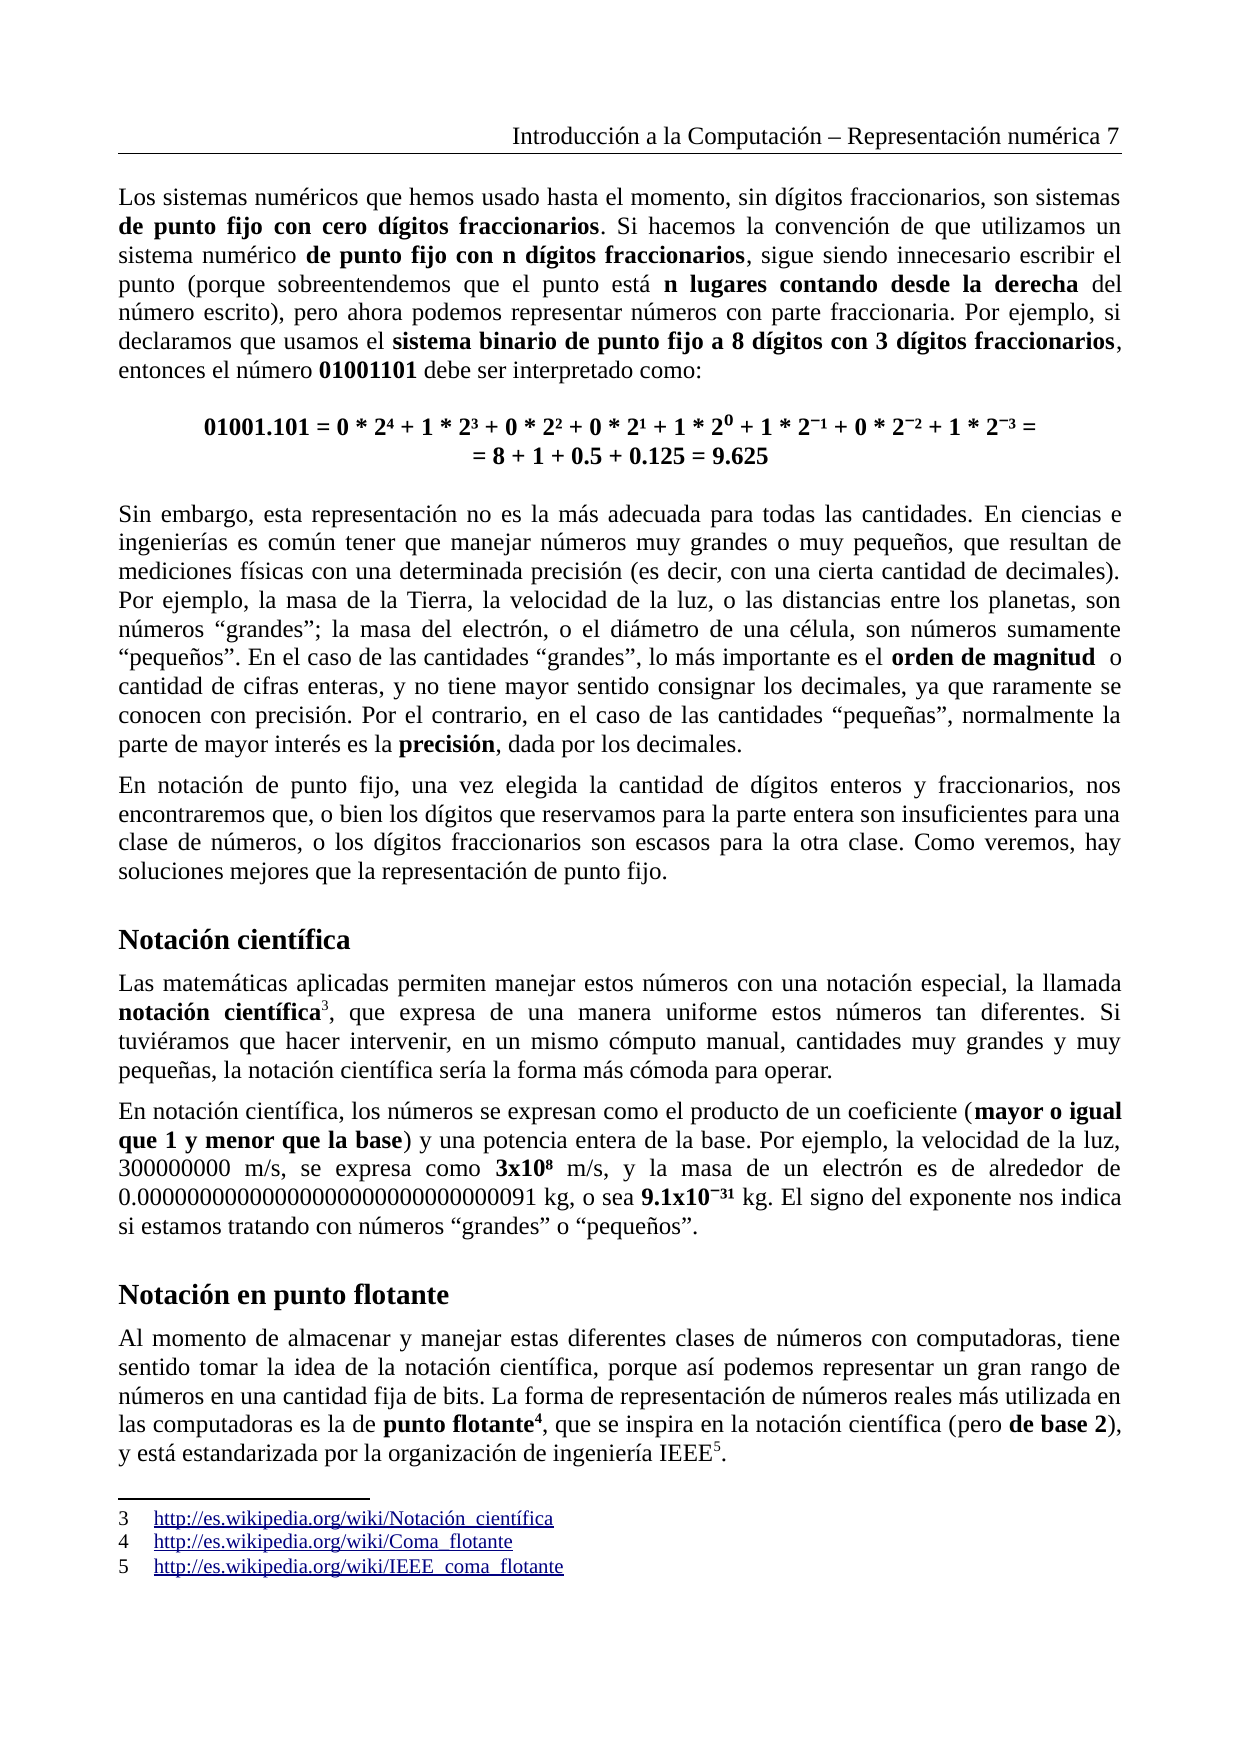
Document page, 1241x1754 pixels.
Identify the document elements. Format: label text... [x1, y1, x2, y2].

text http://es.wikipedia.org/wiki/Notación_científica [118, 1505, 1122, 1529]
text Al momento de almacenar y manejar estas diferentes clases de números con computadoras, tiene sentido tomar la idea de la notación científica, porque así podemos representar un gran rango de números en una cantidad fija de bits. La forma de representación de números reales más utilizada en las computadoras es la de punto flotante, que se inspira en la notación científica (pero de base 2), y está estandarizada por la organización de ingeniería IEEE. [118, 1323, 1122, 1467]
subtitle Notación científica [118, 922, 1122, 956]
text En notación de punto fijo, una vez elegida la cantidad de dígitos enteros y fraccionarios, nos encontraremos que, o bien los dígitos que reservamos para la parte entera son insuficientes para una clase de números, o los dígitos fraccionarios son escasos para la otra clase. Como veremos, hay soluciones mejores que la representación de punto fijo. [118, 770, 1122, 885]
text Sin embargo, esta representación no es la más adecuada para todas las cantidades. En ciencias e ingenierías es común tener que manejar números muy grandes o muy pequeños, que resultan de mediciones físicas con una determinada precisión (es decir, con una cierta cantidad de decimales). Por ejemplo, la masa de la Tierra, la velocidad de la luz, o las distancias entre los planetas, son números “grandes”; la masa del electrón, o el diámetro de una célula, son números sumamente “pequeños”. En el caso de las cantidades “grandes”, lo más importante es el orden de magnitud o cantidad de cifras enteras, y no tiene mayor sentido consignar los decimales, ya que raramente se conocen con precisión. Por el contrario, en el caso de las cantidades “pequeñas”, normalmente la parte de mayor interés es la precisión, dada por los decimales. [118, 499, 1122, 757]
text http://es.wikipedia.org/wiki/Coma_flotante [118, 1529, 1122, 1553]
subtitle Notación en punto flotante [118, 1277, 1122, 1311]
text http://es.wikipedia.org/wiki/IEEE_coma_flotante [118, 1553, 1122, 1578]
text 01001.101 = 0 * 2⁴ + 1 * 2³ + 0 * 2² + 0 * 2¹ + 1 * 2⁰ + 1 * 2⁻¹ + 0 * 2⁻² + 1 * 2⁻³ = [118, 412, 1122, 441]
text = 8 + 1 + 0.5 + 0.125 = 9.625 [118, 441, 1122, 470]
text En notación científica, los números se expresan como el producto de un coeficiente (mayor o igual que 1 y menor que la base) y una potencia entera de la base. Por ejemplo, la velocidad de la luz, 300000000 m/s, se expresa como 3x10⁸ m/s, y la masa de un electrón es de alrededor de 0.00000000000000000000000000000091 kg, o sea 9.1x10⁻³¹ kg. El signo del exponente nos indica si estamos tratando con números “grandes” o “pequeños”. [118, 1096, 1122, 1240]
text Los sistemas numéricos que hemos usado hasta el momento, sin dígitos fraccionarios, son sistemas de punto fijo con cero dígitos fraccionarios. Si hacemos la convención de que utilizamos un sistema numérico de punto fijo con n dígitos fraccionarios, sigue siendo innecesario escribir el punto (porque sobreentendemos que el punto está n lugares contando desde la derecha del número escrito), pero ahora podemos representar números con parte fraccionaria. Por ejemplo, si declaramos que usamos el sistema binario de punto fijo a 8 dígitos con 3 dígitos fraccionarios, entonces el número 01001101 debe ser interpretado como: [118, 182, 1122, 384]
text Las matemáticas aplicadas permiten manejar estos números con una notación especial, la llamada notación científica, que expresa de una manera uniforme estos números tan diferentes. Si tuviéramos que hacer intervenir, en un mismo cómputo manual, cantidades muy grandes y muy pequeñas, la notación científica sería la forma más cómoda para operar. [118, 968, 1122, 1083]
